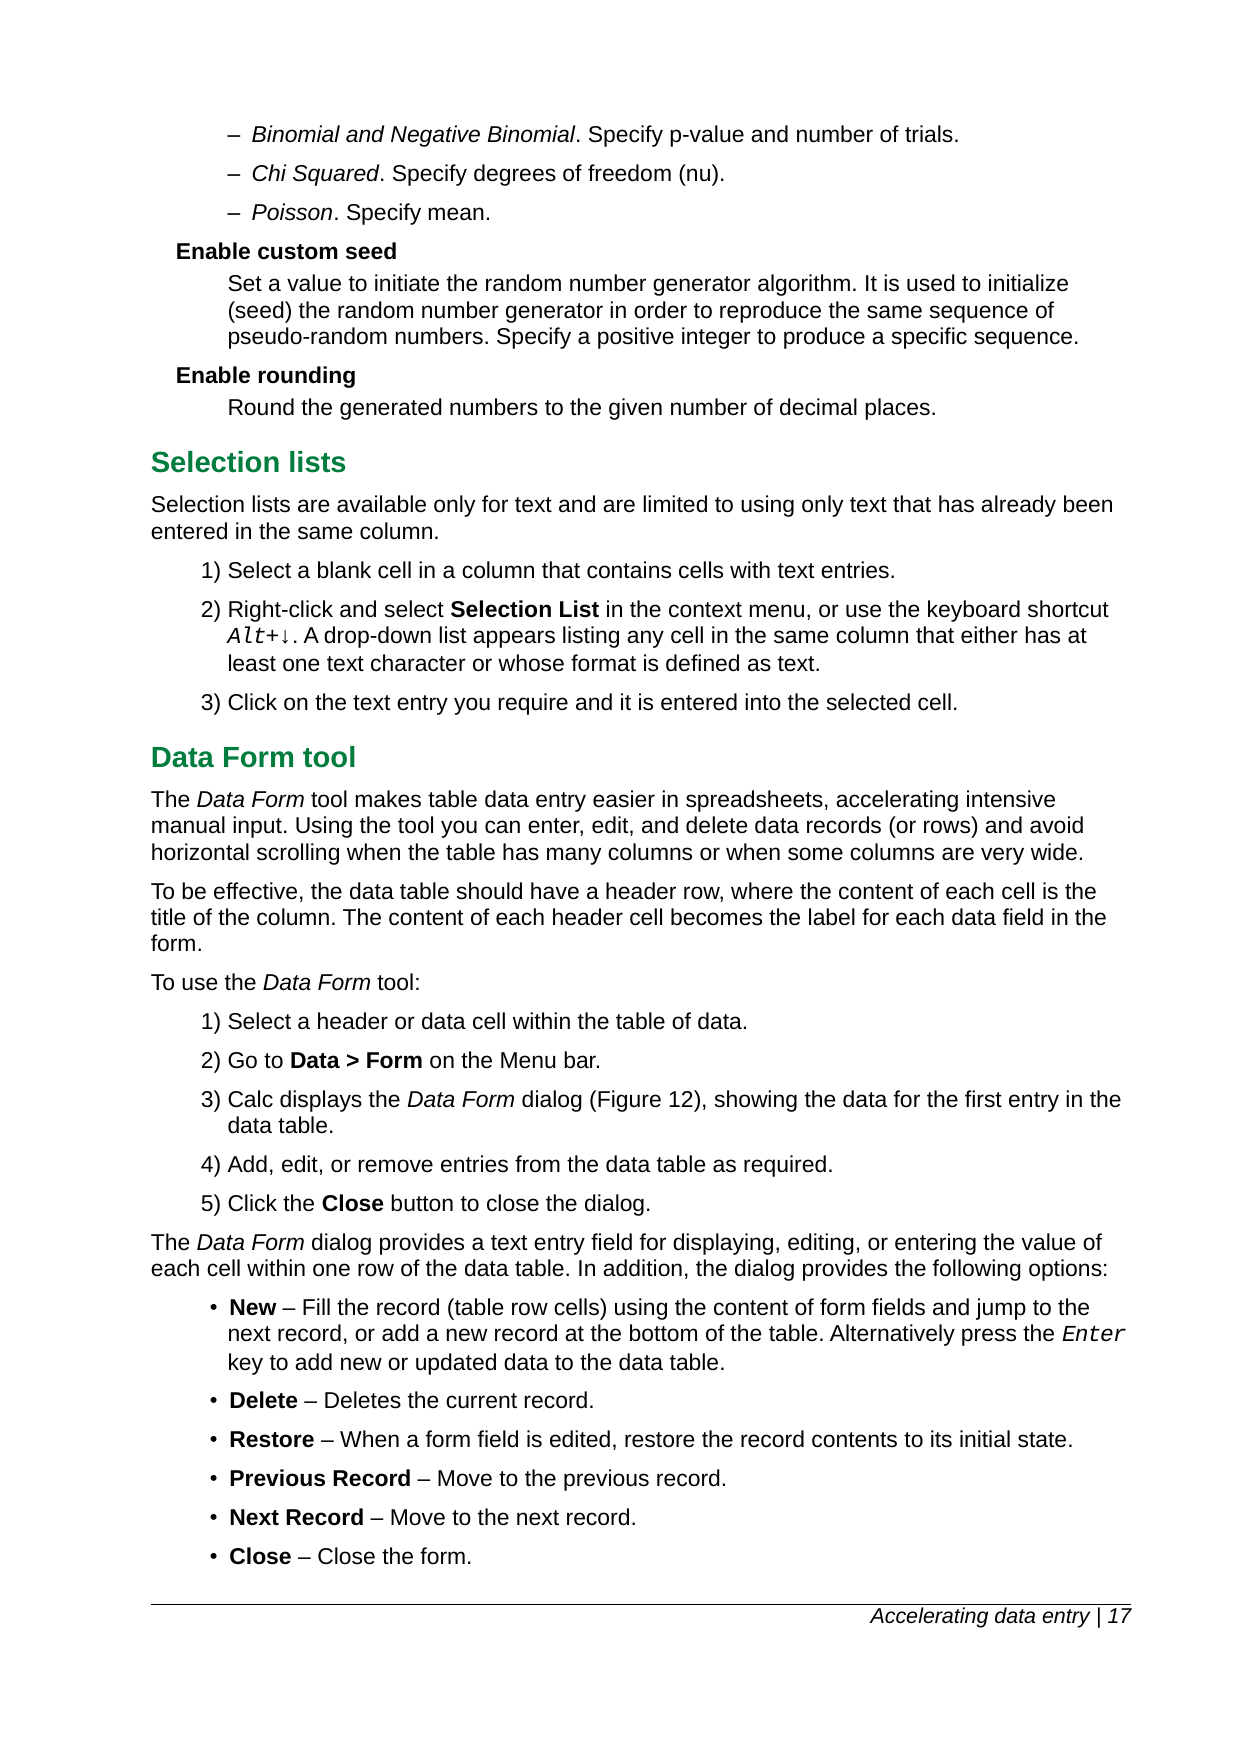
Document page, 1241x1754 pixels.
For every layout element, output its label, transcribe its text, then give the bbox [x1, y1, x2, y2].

list Select a blank cell in a column that contains cells with text entries. [227, 557, 1131, 583]
list The Data Form dialog provides a text entry field for displaying, editing, or entering the value of each cell within one row of the data table. In addition, the dialog provides the following options: [151, 1229, 1131, 1281]
text Set a value to initiate the random number generator algorithm. It is used to initialize (seed) the random number generator in order to reproduce the same sequence of pseudo-random numbers. Specify a positive integer to produce a specific sequence. [227, 270, 1131, 349]
subtitle Data Form tool [151, 740, 1131, 774]
list Poisson. Specify mean. [227, 199, 1131, 225]
text Enable rounding [176, 362, 1131, 388]
text Enable custom seed [176, 238, 1131, 264]
text Round the generated numbers to the given number of decimal places. [227, 394, 1131, 421]
text The Data Form tool makes table data entry easier in spreadsheets, accelerating intensive manual input. Using the tool you can enter, edit, and delete data records (or rows) and avoid horizontal scrolling when the table has many columns or when some columns are very wide. [151, 786, 1131, 865]
list Next Record – Move to the next record. [209, 1504, 1131, 1530]
list Close – Close the form. [209, 1543, 1131, 1569]
list Restore – When a form field is edited, restore the record contents to its initial state. [209, 1426, 1131, 1453]
list Binomial and Negative Binomial. Specify p-value and number of trials. [227, 121, 1131, 147]
subtitle Selection lists [151, 446, 1131, 479]
list To use the Data Form tool: [151, 969, 1131, 996]
list Go to Data > Form on the Menu bar. [227, 1047, 1131, 1073]
list Add, edit, or remove entries from the data table as required. [227, 1151, 1131, 1177]
list Select a header or data cell within the table of data. [227, 1008, 1131, 1034]
list Click on the text entry you require and it is entered into the selected cell. [227, 689, 1131, 715]
list Previous Record – Move to the previous record. [209, 1465, 1131, 1492]
list Delete – Deletes the current record. [209, 1387, 1131, 1414]
list Chi Squared. Specify degrees of freedom (nu). [227, 160, 1131, 186]
text To be effective, the data table should have a header row, where the content of each cell is the title of the column. The content of each header cell becomes the label for each data field in the form. [151, 878, 1131, 957]
list Calc displays the Data Form dialog (Figure 12), showing the data for the first entry in the data table. [227, 1086, 1131, 1138]
list Selection lists are available only for text and are limited to using only text that has already been entered in the same column. [151, 491, 1131, 544]
list Right-click and select Selection List in the context menu, or use the keyboard shortcut Alt+↓. A drop-down list appears listing any cell in the same column that either has at least one text character or whose format is defined as text. [227, 596, 1131, 677]
list New – Fill the record (table row cells) using the content of form fields and jump to the next record, or add a new record at the bottom of the table. Alternatively press the Enter key to add new or updated data to the data table. [209, 1294, 1131, 1375]
list Click the Close button to close the dialog. [227, 1190, 1131, 1216]
